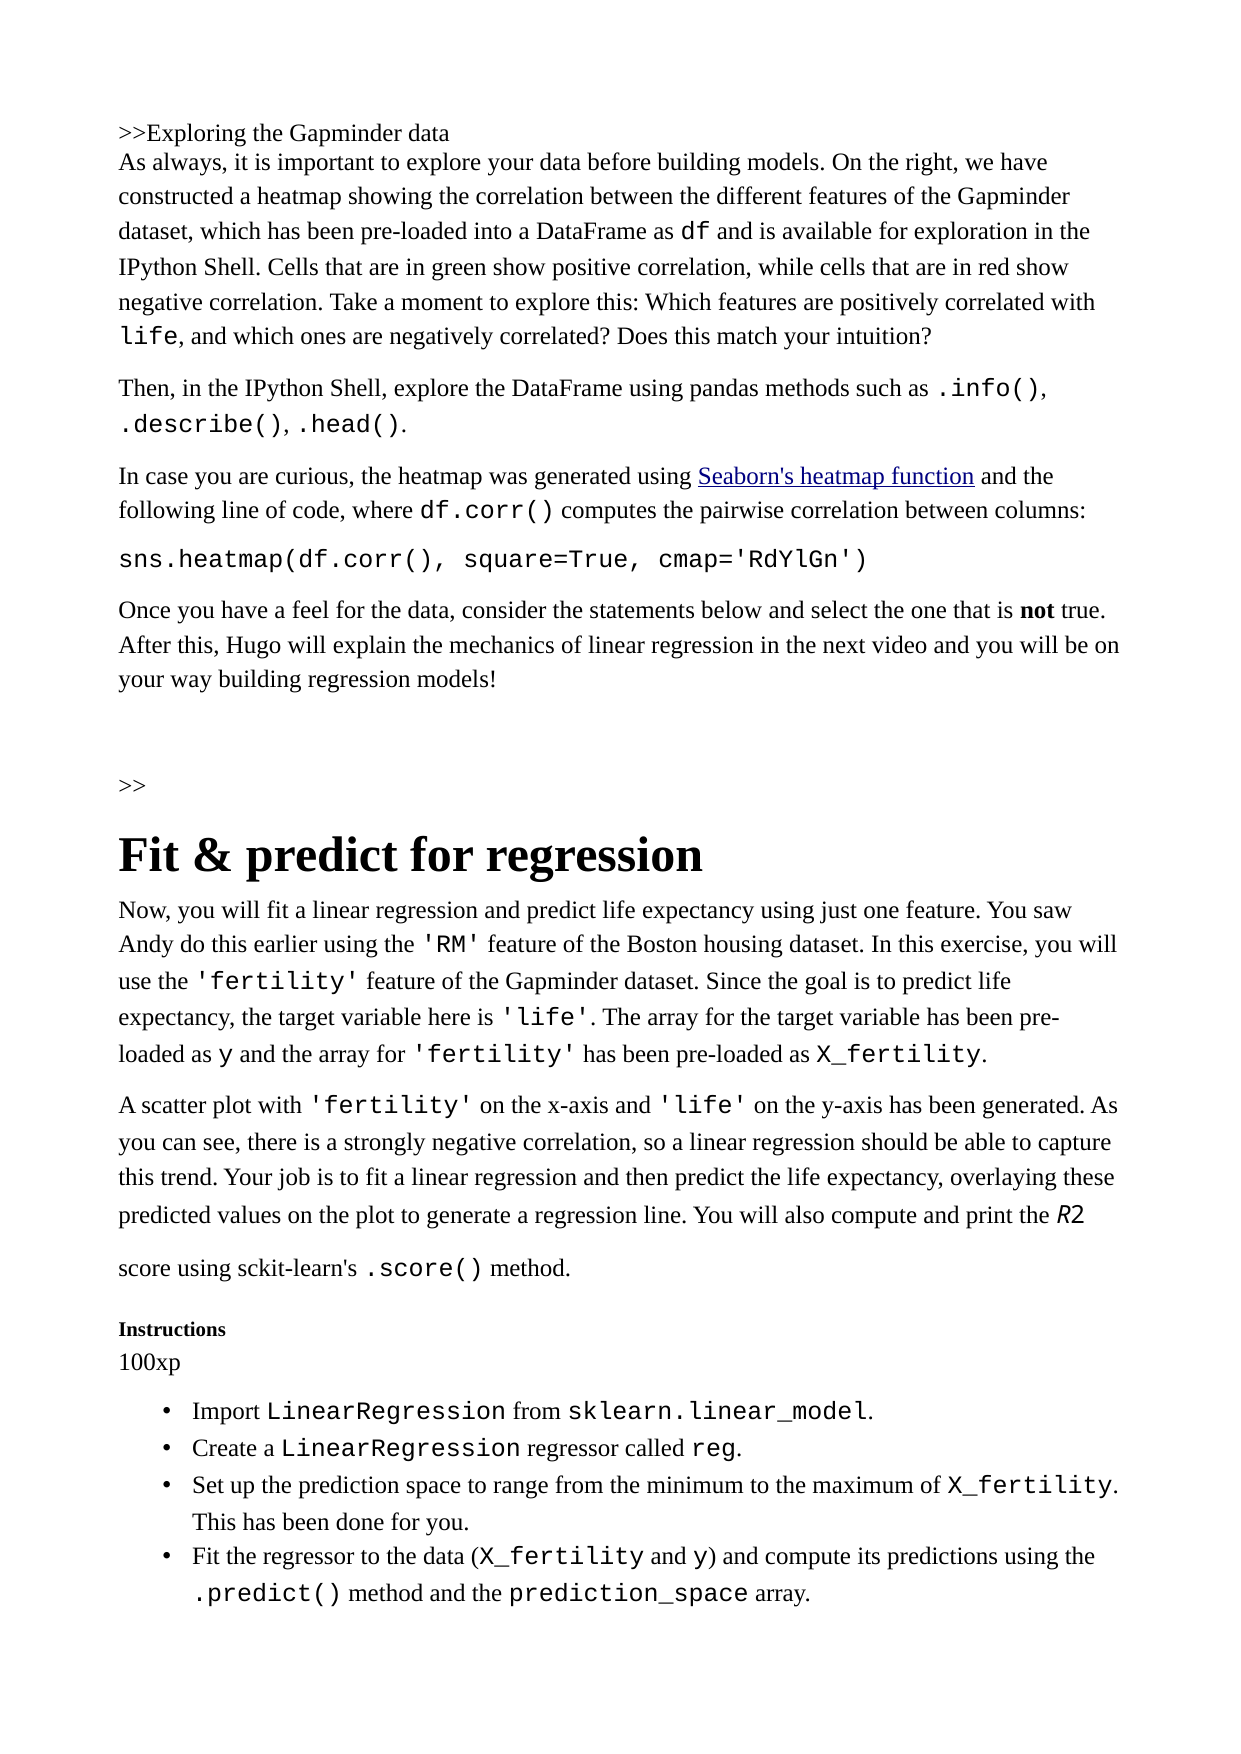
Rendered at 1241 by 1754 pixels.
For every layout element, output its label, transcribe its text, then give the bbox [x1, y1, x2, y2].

text >>Exploring the Gapminder data [118, 118, 1122, 147]
text Once you have a feel for the data, consider the statements below and select the one that is not true. After this, Hugo will explain the mechanics of linear regression in the next video and you will be on your way building regression models! [118, 596, 1122, 693]
text As always, it is important to explore your data before building models. On the right, we have constructed a heatmap showing the correlation between the different features of the Gapminder dataset, which has been pre-loaded into a DataFrame as df and is available for exploration in the IPython Shell. Cells that are in green show positive correlation, while cells that are in red show negative correlation. Take a moment to explore this: Which features are positively correlated with life, and which ones are negatively correlated? Does this match your intuition? [118, 147, 1122, 352]
text Then, in the IPython Shell, explore the DataFrame using pandas methods such as .info(), .describe(), .head(). [118, 373, 1122, 440]
text 100xp [118, 1347, 1122, 1376]
subtitle Fit & predict for regression [118, 825, 1122, 882]
list Create a LinearRegression regressor called reg. [162, 1433, 1122, 1464]
text In case you are curious, the heatmap was generated using Seaborn's heatmap function and the following line of code, where df.corr() computes the pairwise correlation between columns: [118, 461, 1122, 526]
list Fit the regressor to the data (X_fertility and y) and compute its predictions using the .predict() method and the prediction_space array. [162, 1541, 1122, 1608]
list Import LinearRegression from sklearn.linear_model. [162, 1396, 1122, 1427]
text sns.heatmap(df.corr(), square=True, cmap='RdYlGn') [118, 547, 1122, 575]
text Now, you will fit a linear regression and predict life expectancy using just one feature. You saw Andy do this earlier using the 'RM' feature of the Boston housing dataset. In this exercise, you will use the 'fertility' feature of the Gapminder dataset. Since the goal is to predict life expectancy, the target variable here is 'life'. The array for the target variable has been pre-loaded as y and the array for 'fertility' has been pre-loaded as X_fertility. [118, 895, 1122, 1070]
subtitle Instructions [118, 1317, 1122, 1341]
text score using sckit-learn's .score() method. [118, 1253, 1122, 1283]
text >> [118, 771, 1122, 800]
text A scatter plot with 'fertility' on the x-axis and 'life' on the y-axis has been generated. As you can see, there is a strongly negative correlation, so a linear regression should be able to capture this trend. Your job is to fit a linear regression and then predict the life expectancy, overlaying these predicted values on the plot to generate a regression line. You will also compute and print the R2 [118, 1091, 1122, 1231]
list Set up the prediction space to range from the minimum to the maximum of X_fertility. This has been done for you. [162, 1470, 1122, 1535]
